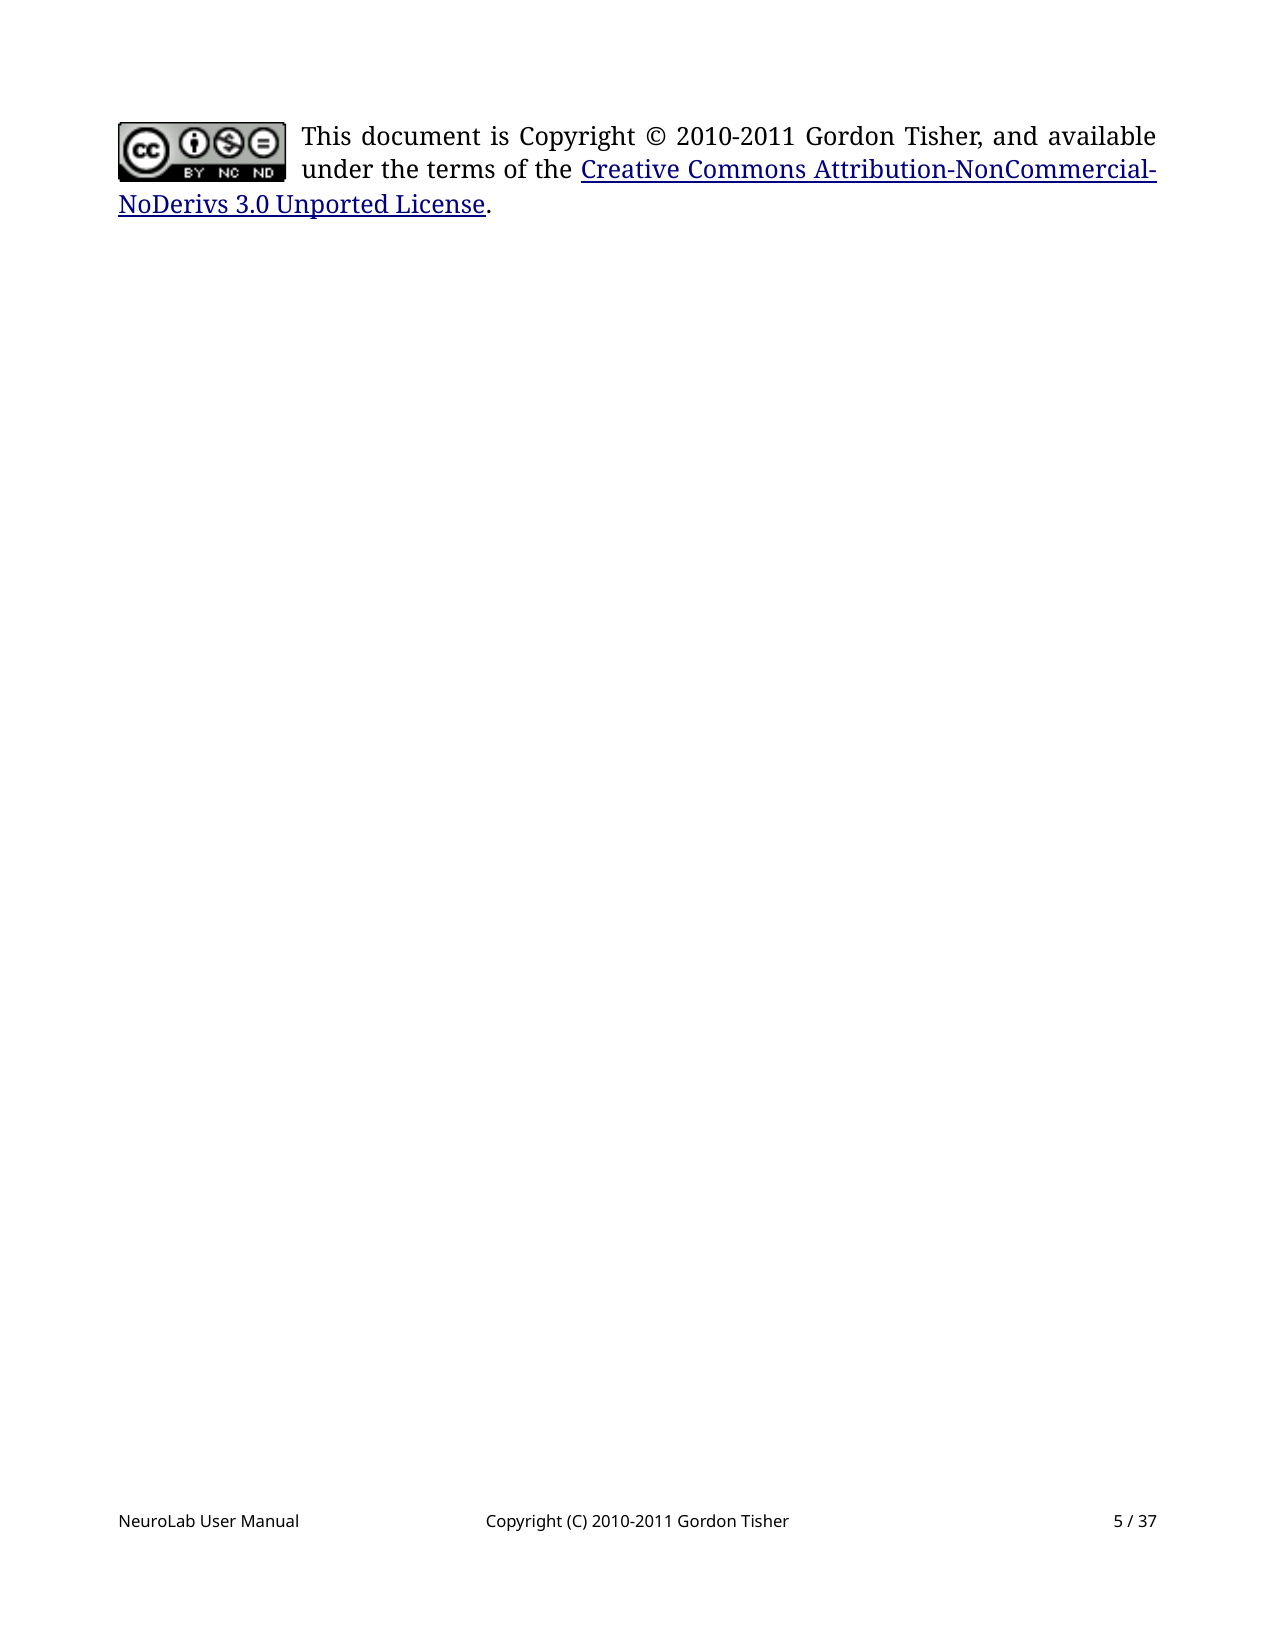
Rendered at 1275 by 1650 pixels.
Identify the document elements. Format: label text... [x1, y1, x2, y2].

text This document is Copyright © 2010-2011 Gordon Tisher, and available under the terms of the Creative Commons Attribution-NonCommercial-NoDerivs 3.0 Unported License. [118, 118, 1157, 220]
picture [118, 122, 287, 182]
